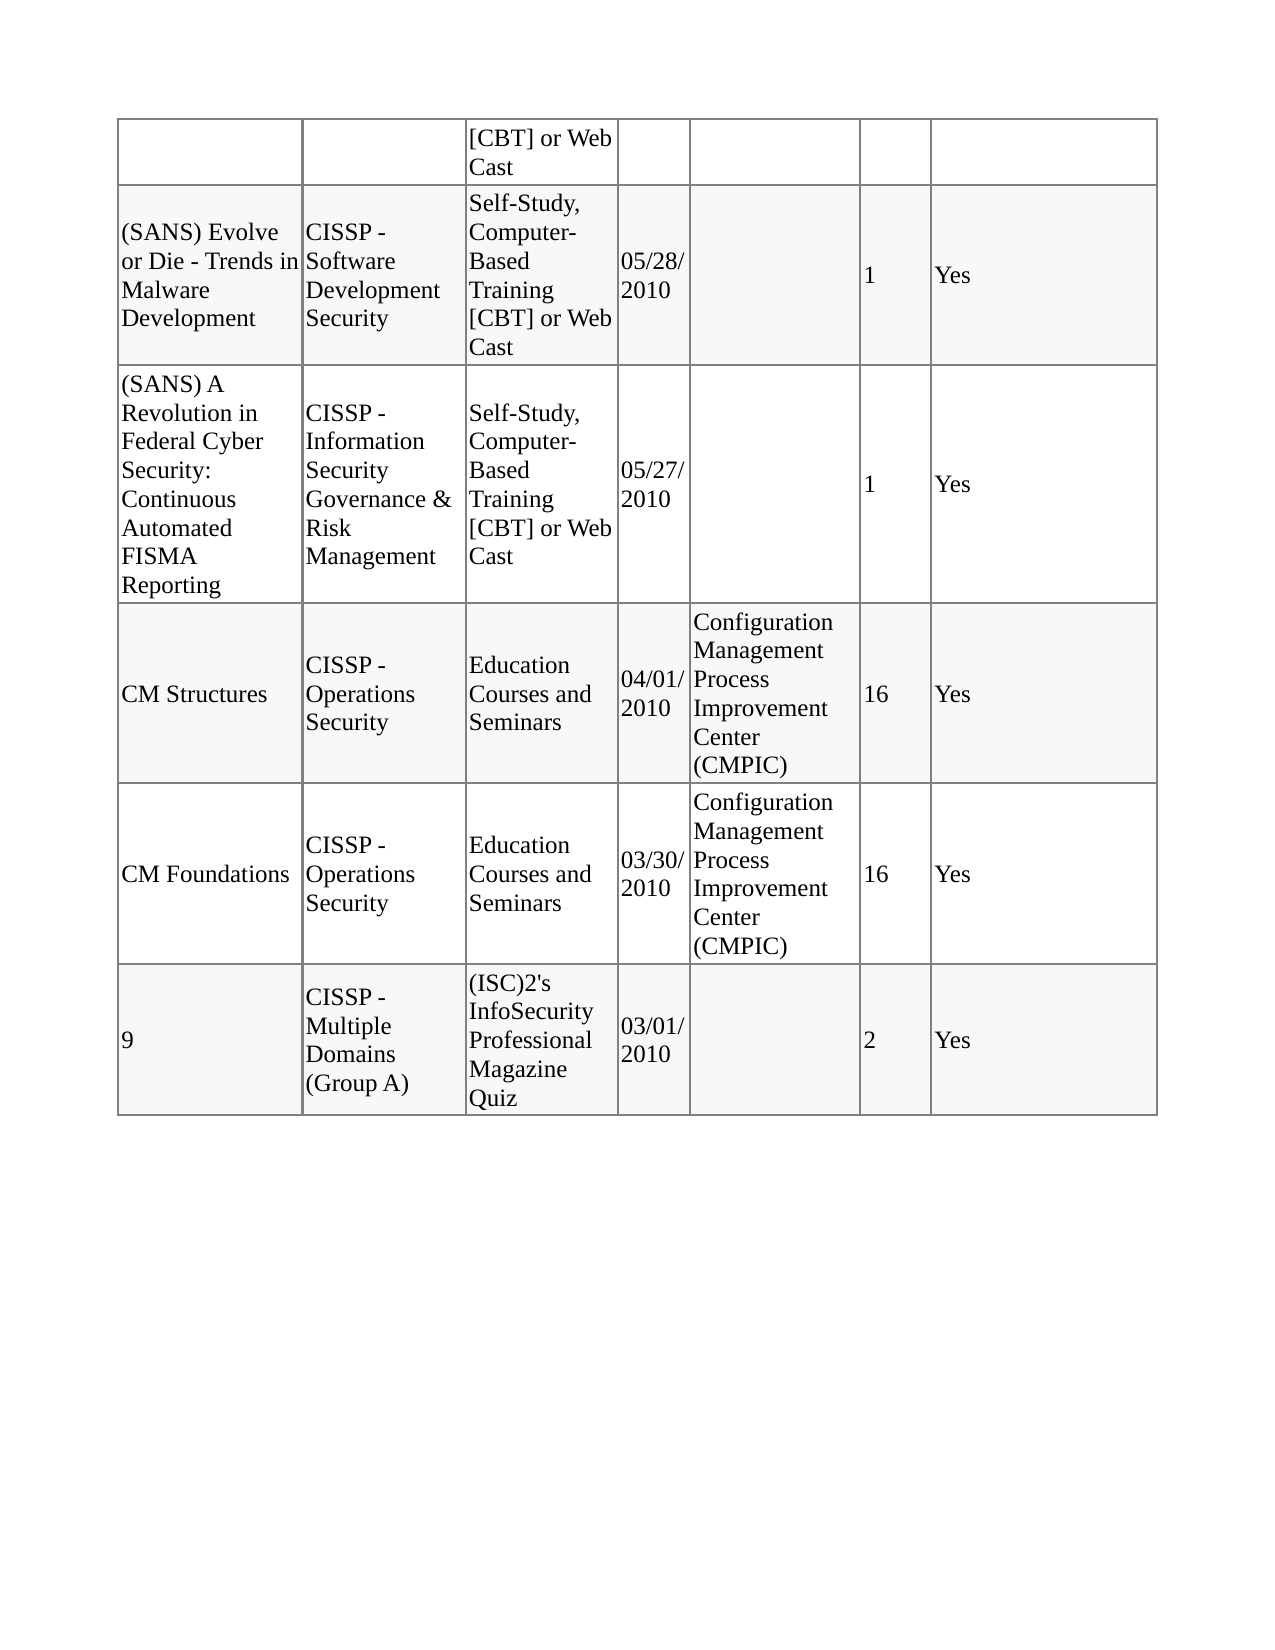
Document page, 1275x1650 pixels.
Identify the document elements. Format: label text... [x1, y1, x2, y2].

table_cell 1 [861, 186, 930, 364]
table_cell 1 [861, 366, 930, 602]
table_cell Yes [932, 186, 1156, 364]
table_cell [CBT] or Web Cast [467, 120, 617, 183]
table_cell Education Courses and Seminars [467, 604, 617, 782]
table_cell [691, 366, 859, 602]
table_cell CISSP - Multiple Domains (Group A) [304, 965, 465, 1114]
table_cell 16 [861, 784, 930, 963]
table_cell Yes [932, 604, 1156, 782]
table_cell [691, 186, 859, 364]
table_cell 05/27/2010 [619, 366, 689, 602]
table_cell 2 [861, 965, 930, 1114]
table_cell Yes [932, 366, 1156, 602]
table_cell [304, 120, 465, 183]
table_cell Education Courses and Seminars [467, 784, 617, 963]
table_header [118, 1116, 1157, 1121]
table_cell Configuration Management Process Improvement Center (CMPIC) [691, 784, 859, 963]
table_cell Self-Study, Computer-Based Training [CBT] or Web Cast [467, 186, 617, 364]
table_cell [119, 120, 301, 183]
table_cell 03/30/2010 [619, 784, 689, 963]
table_cell [691, 965, 859, 1114]
table_cell (SANS) A Revolution in Federal Cyber Security: Continuous Automated FISMA Reporting [119, 366, 301, 602]
table_cell Yes [932, 965, 1156, 1114]
table_cell Self-Study, Computer-Based Training [CBT] or Web Cast [467, 366, 617, 602]
table_cell Configuration Management Process Improvement Center (CMPIC) [691, 604, 859, 782]
table_cell CM Foundations [119, 784, 301, 963]
table_cell 03/01/2010 [619, 965, 689, 1114]
table_cell CISSP - Operations Security [304, 604, 465, 782]
table_header [118, 1121, 306, 1140]
table_cell [691, 120, 859, 183]
table_cell CISSP - Software Development Security [304, 186, 465, 364]
table_cell 05/28/2010 [619, 186, 689, 364]
table_cell 04/01/2010 [619, 604, 689, 782]
table_cell [619, 120, 689, 183]
table_cell 9 [119, 965, 301, 1114]
table_cell (ISC)2's InfoSecurity Professional Magazine Quiz [467, 965, 617, 1114]
table_cell 16 [861, 604, 930, 782]
table_cell CISSP - Information Security Governance & Risk Management [304, 366, 465, 602]
table_cell CM Structures [119, 604, 301, 782]
table_cell Yes [932, 784, 1156, 963]
table_cell (SANS) Evolve or Die - Trends in Malware Development [119, 186, 301, 364]
table_cell [932, 120, 1156, 183]
table_cell CISSP - Operations Security [304, 784, 465, 963]
table_cell [861, 120, 930, 183]
